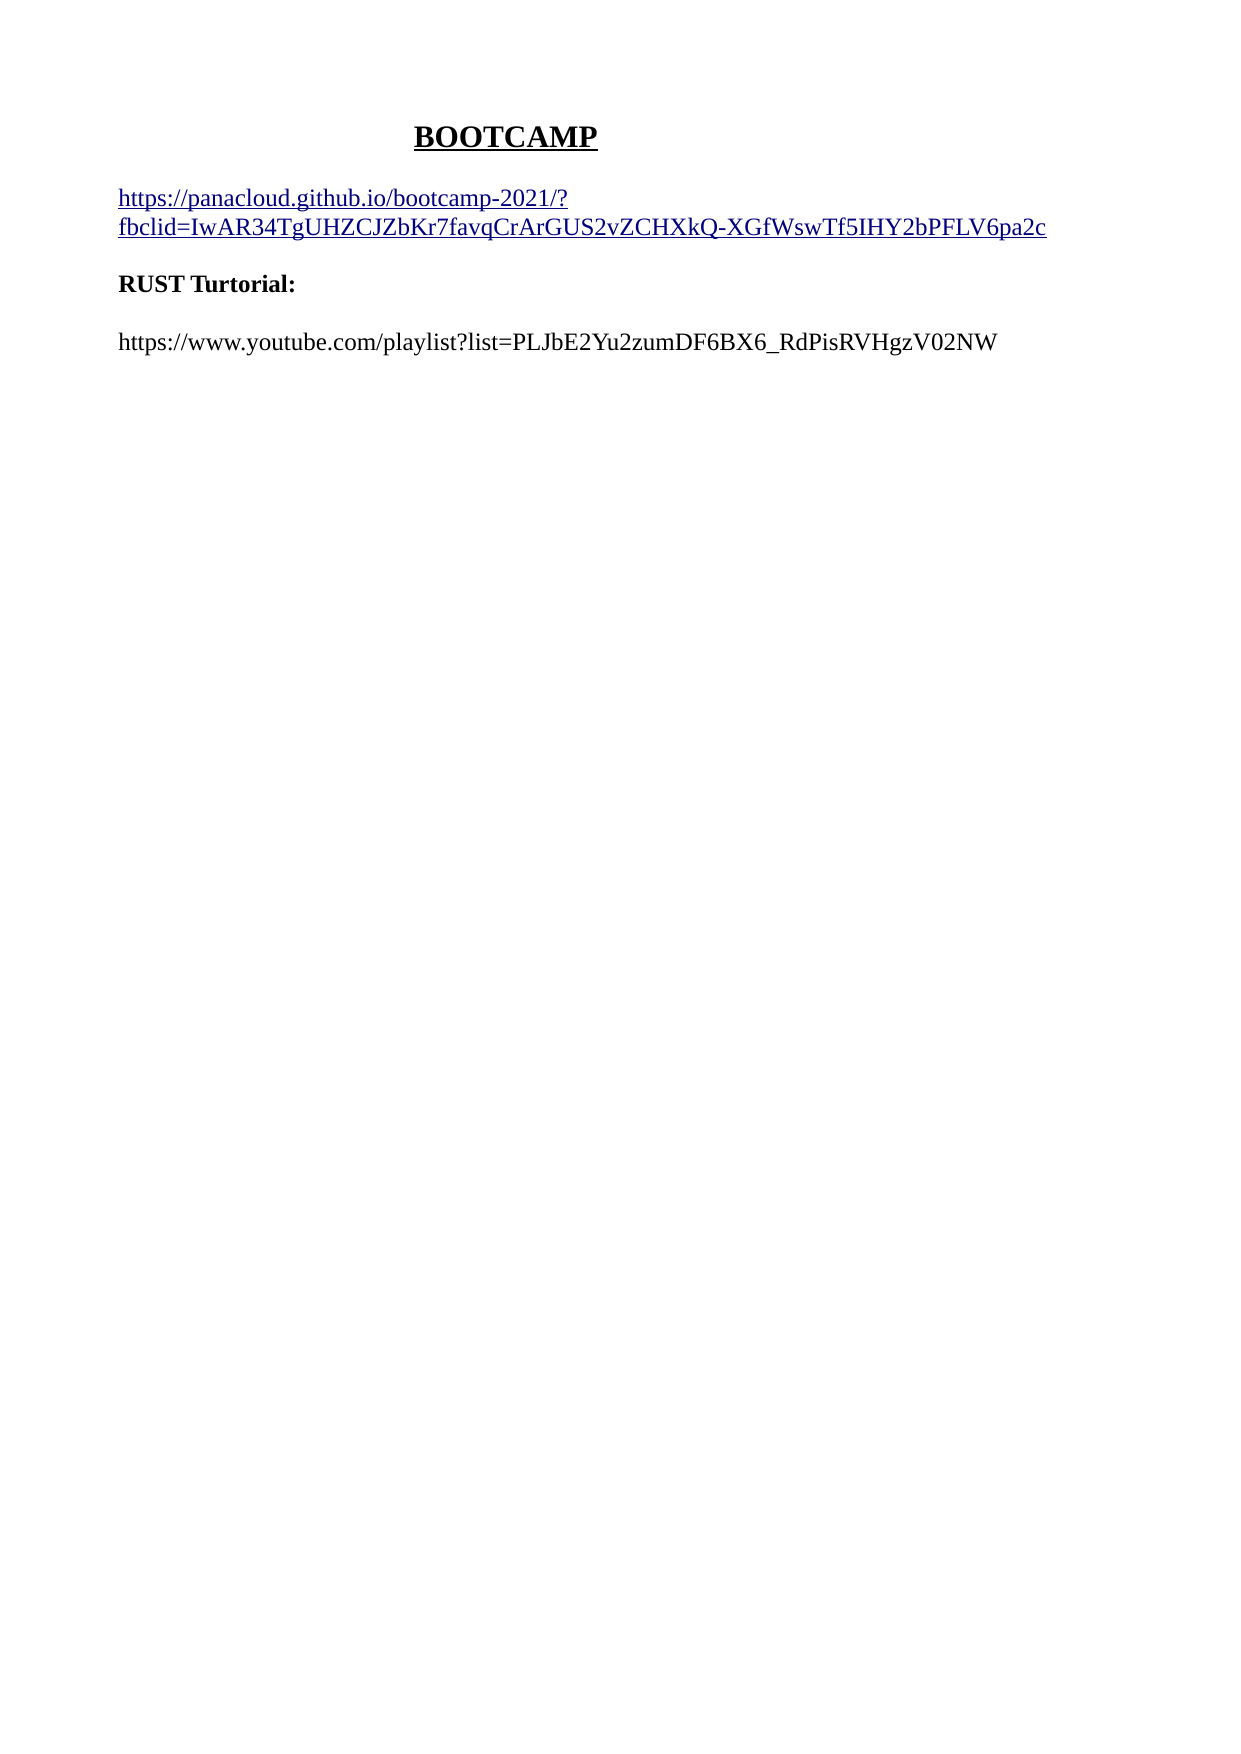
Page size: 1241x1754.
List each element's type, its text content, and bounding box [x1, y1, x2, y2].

text BOOTCAMP [118, 118, 1122, 154]
text https://panacloud.github.io/bootcamp-2021/?fbclid=IwAR34TgUHZCJZbKr7favqCrArGUS2vZCHXkQ-XGfWswTf5IHY2bPFLV6pa2c [118, 183, 1122, 240]
text https://www.youtube.com/playlist?list=PLJbE2Yu2zumDF6BX6_RdPisRVHgzV02NW [118, 327, 1122, 355]
text RUST Turtorial: [118, 269, 1122, 327]
